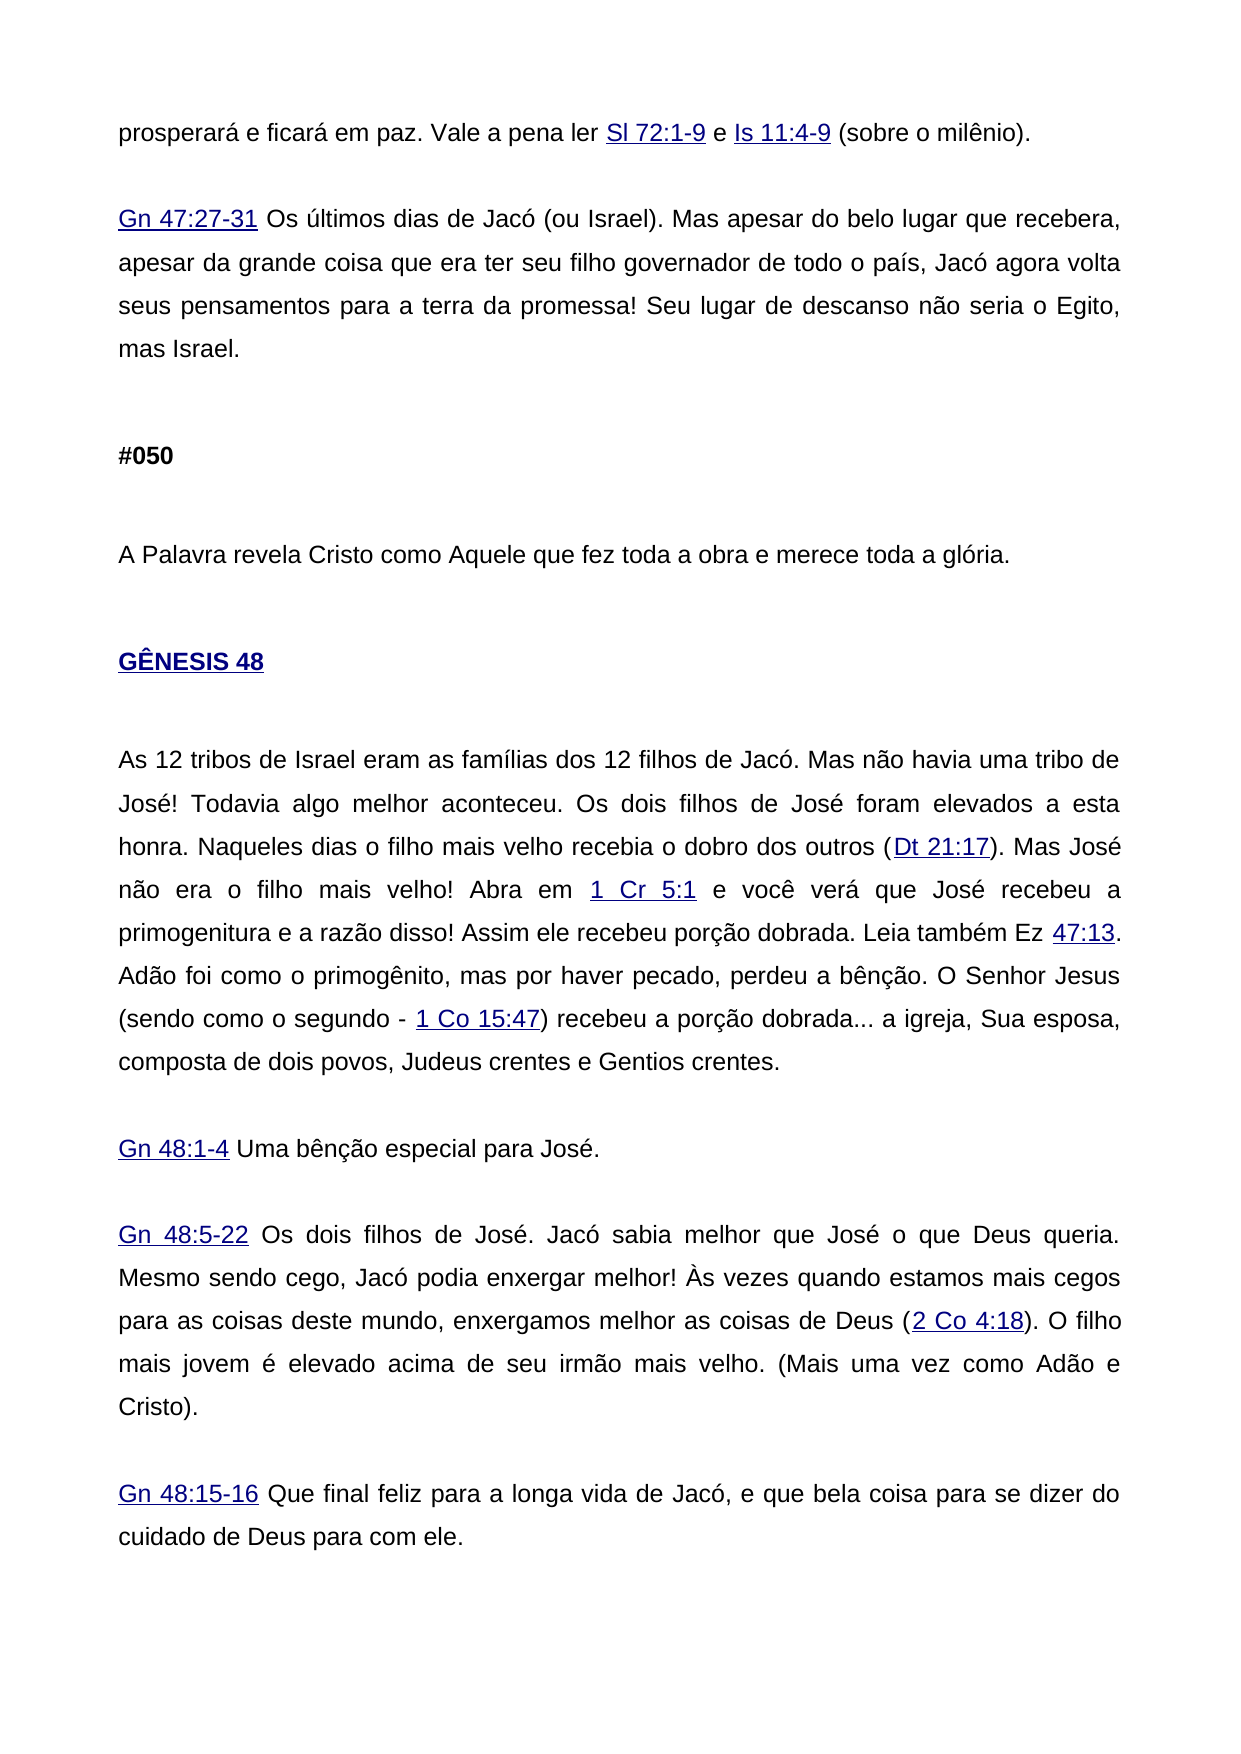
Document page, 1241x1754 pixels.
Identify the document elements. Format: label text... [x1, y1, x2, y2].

text prosperará e ficará em paz. Vale a pena ler Sl 72:1-9 e Is 11:4-9 (sobre o milênio). [118, 118, 1122, 147]
text Gn 48:5-22 Os dois filhos de José. Jacó sabia melhor que José o que Deus queria. Mesmo sendo cego, Jacó podia enxergar melhor! Às vezes quando estamos mais cegos para as coisas deste mundo, enxergamos melhor as coisas de Deus (2 Co 4:18). O filho mais jovem é elevado acima de seu irmão mais velho. (Mais uma vez como Adão e Cristo). [118, 1220, 1122, 1421]
subtitle GÊNESIS 48 [118, 647, 1122, 675]
text A Palavra revela Cristo como Aquele que fez toda a obra e merece toda a glória. [118, 539, 1122, 568]
text Gn 47:27-31 Os últimos dias de Jacó (ou Israel). Mas apesar do belo lugar que recebera, apesar da grande coisa que era ter seu filho governador de todo o país, Jacó agora volta seus pensamentos para a terra da promessa! Seu lugar de descanso não seria o Egito, mas Israel. [118, 204, 1122, 362]
subtitle #050 [118, 441, 1122, 469]
text As 12 tribos de Israel eram as famílias dos 12 filhos de Jacó. Mas não havia uma tribo de José! Todavia algo melhor aconteceu. Os dois filhos de José foram elevados a esta honra. Naqueles dias o filho mais velho recebia o dobro dos outros (Dt 21:17). Mas José não era o filho mais velho! Abra em 1 Cr 5:1 e você verá que José recebeu a primogenitura e a razão disso! Assim ele recebeu porção dobrada. Leia também Ez 47:13. Adão foi como o primogênito, mas por haver pecado, perdeu a bênção. O Senhor Jesus (sendo como o segundo - 1 Co 15:47) recebeu a porção dobrada... a igreja, Sua esposa, composta de dois povos, Judeus crentes e Gentios crentes. [118, 745, 1122, 1076]
text Gn 48:15-16 Que final feliz para a longa vida de Jacó, e que bela coisa para se dizer do cuidado de Deus para com ele. [118, 1478, 1122, 1550]
text Gn 48:1-4 Uma bênção especial para José. [118, 1133, 1122, 1162]
